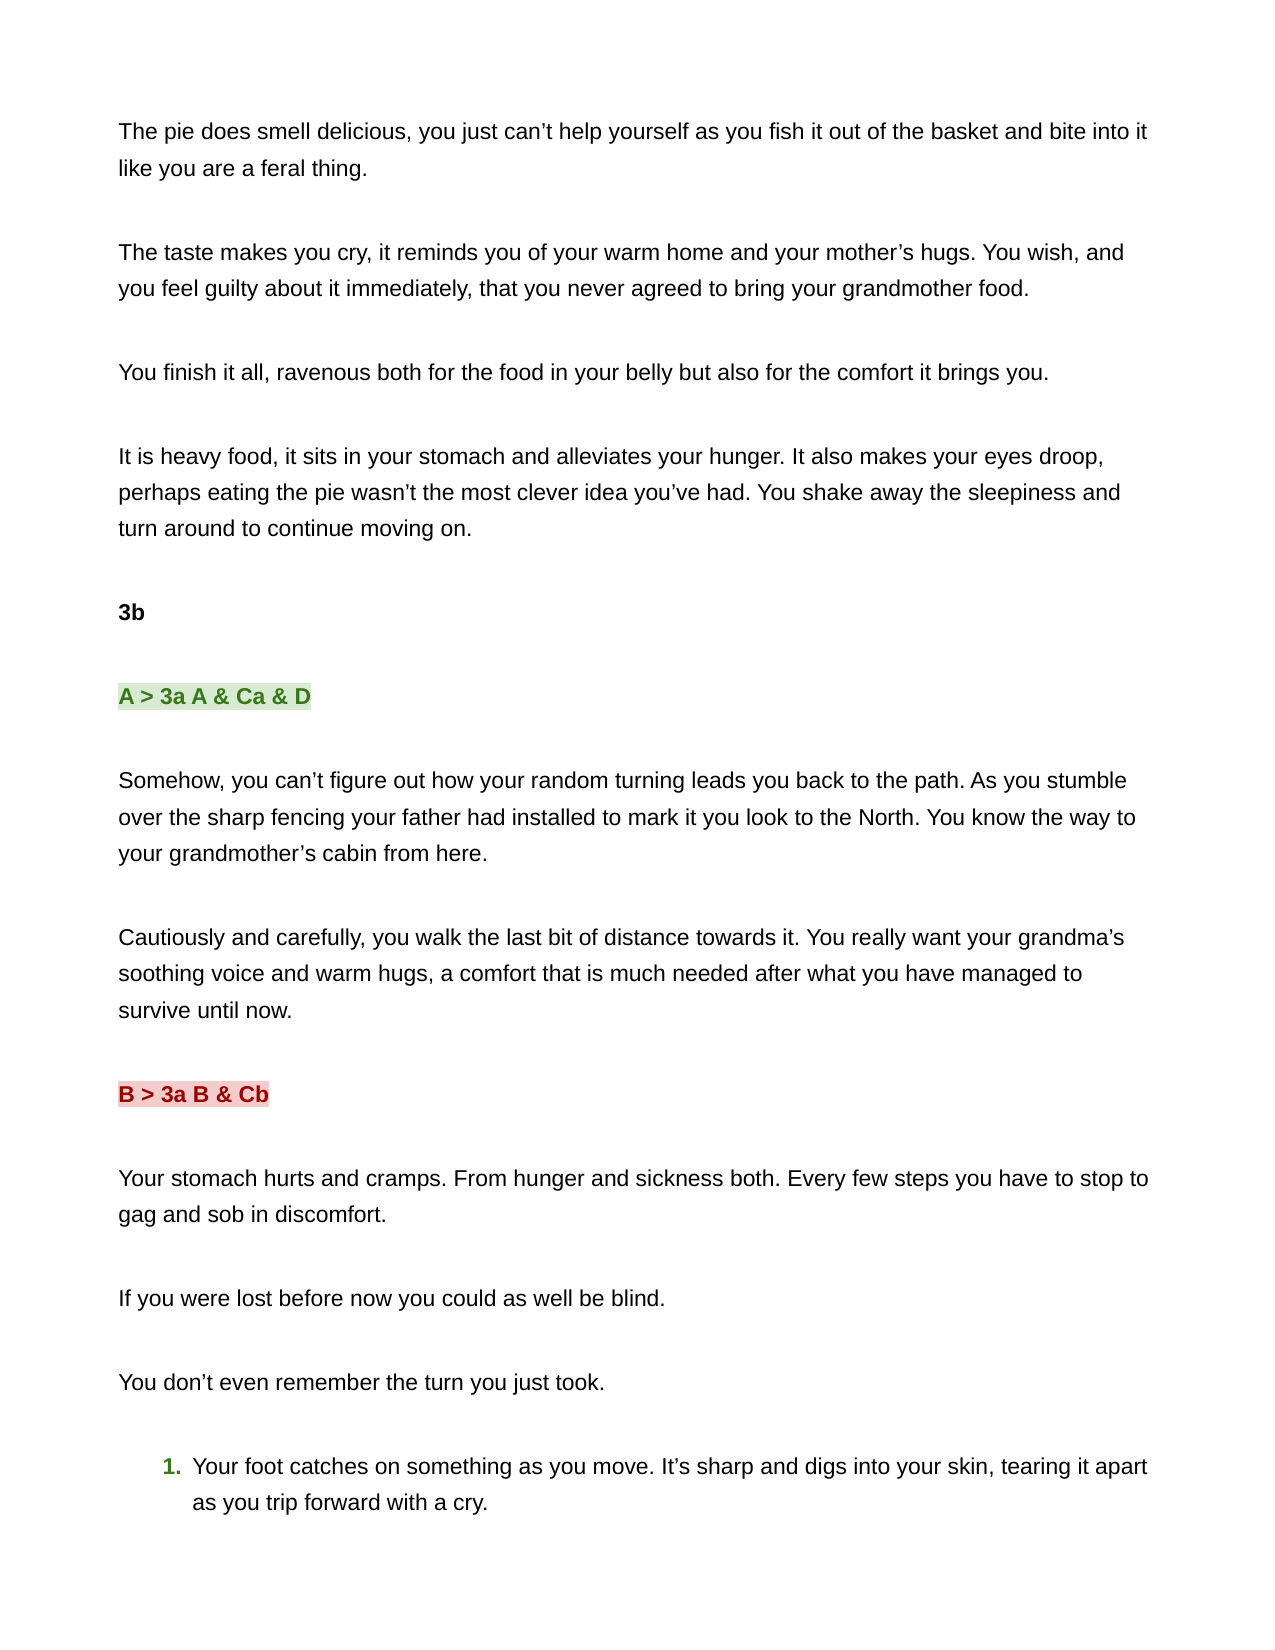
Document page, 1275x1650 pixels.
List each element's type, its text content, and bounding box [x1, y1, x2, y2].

text Your stomach hurts and cramps. From hunger and sickness both. Every few steps you have to stop to gag and sob in discomfort. [118, 1164, 1157, 1227]
text Somehow, you can’t figure out how your random turning leads you back to the path. As you stumble over the sharp fencing your father had installed to mark it you look to the North. You know the way to your grandmother’s cabin from here. [118, 767, 1157, 866]
text B > 3a B & Cb [118, 1081, 1157, 1107]
text 3b [118, 599, 1157, 626]
text You finish it all, ravenous both for the food in your belly but also for the comfort it brings you. [118, 359, 1157, 385]
list Your foot catches on something as you move. It’s sharp and digs into your skin, tearing it apart as you trip forward with a cry. [162, 1453, 1157, 1516]
text You don’t even remember the turn you just took. [118, 1369, 1157, 1395]
text If you were lost before now you could as well be blind. [118, 1285, 1157, 1311]
text Cautiously and carefully, you walk the last bit of distance towards it. You really want your grandma’s soothing voice and warm hugs, a comfort that is much needed after what you have managed to survive until now. [118, 924, 1157, 1023]
text It is heavy food, it sits in your stomach and alleviates your hunger. It also makes your eyes droop, perhaps eating the pie wasn’t the most clever idea you’ve had. You shake away the sleepiness and turn around to continue moving on. [118, 443, 1157, 542]
text The pie does smell delicious, you just can’t help yourself as you fish it out of the basket and bite into it like you are a feral thing. [118, 118, 1157, 181]
text The taste makes you cry, it reminds you of your warm home and your mother’s hugs. You wish, and you feel guilty about it immediately, that you never agreed to bring your grandmother food. [118, 238, 1157, 301]
text A > 3a A & Ca & D [118, 683, 1157, 710]
